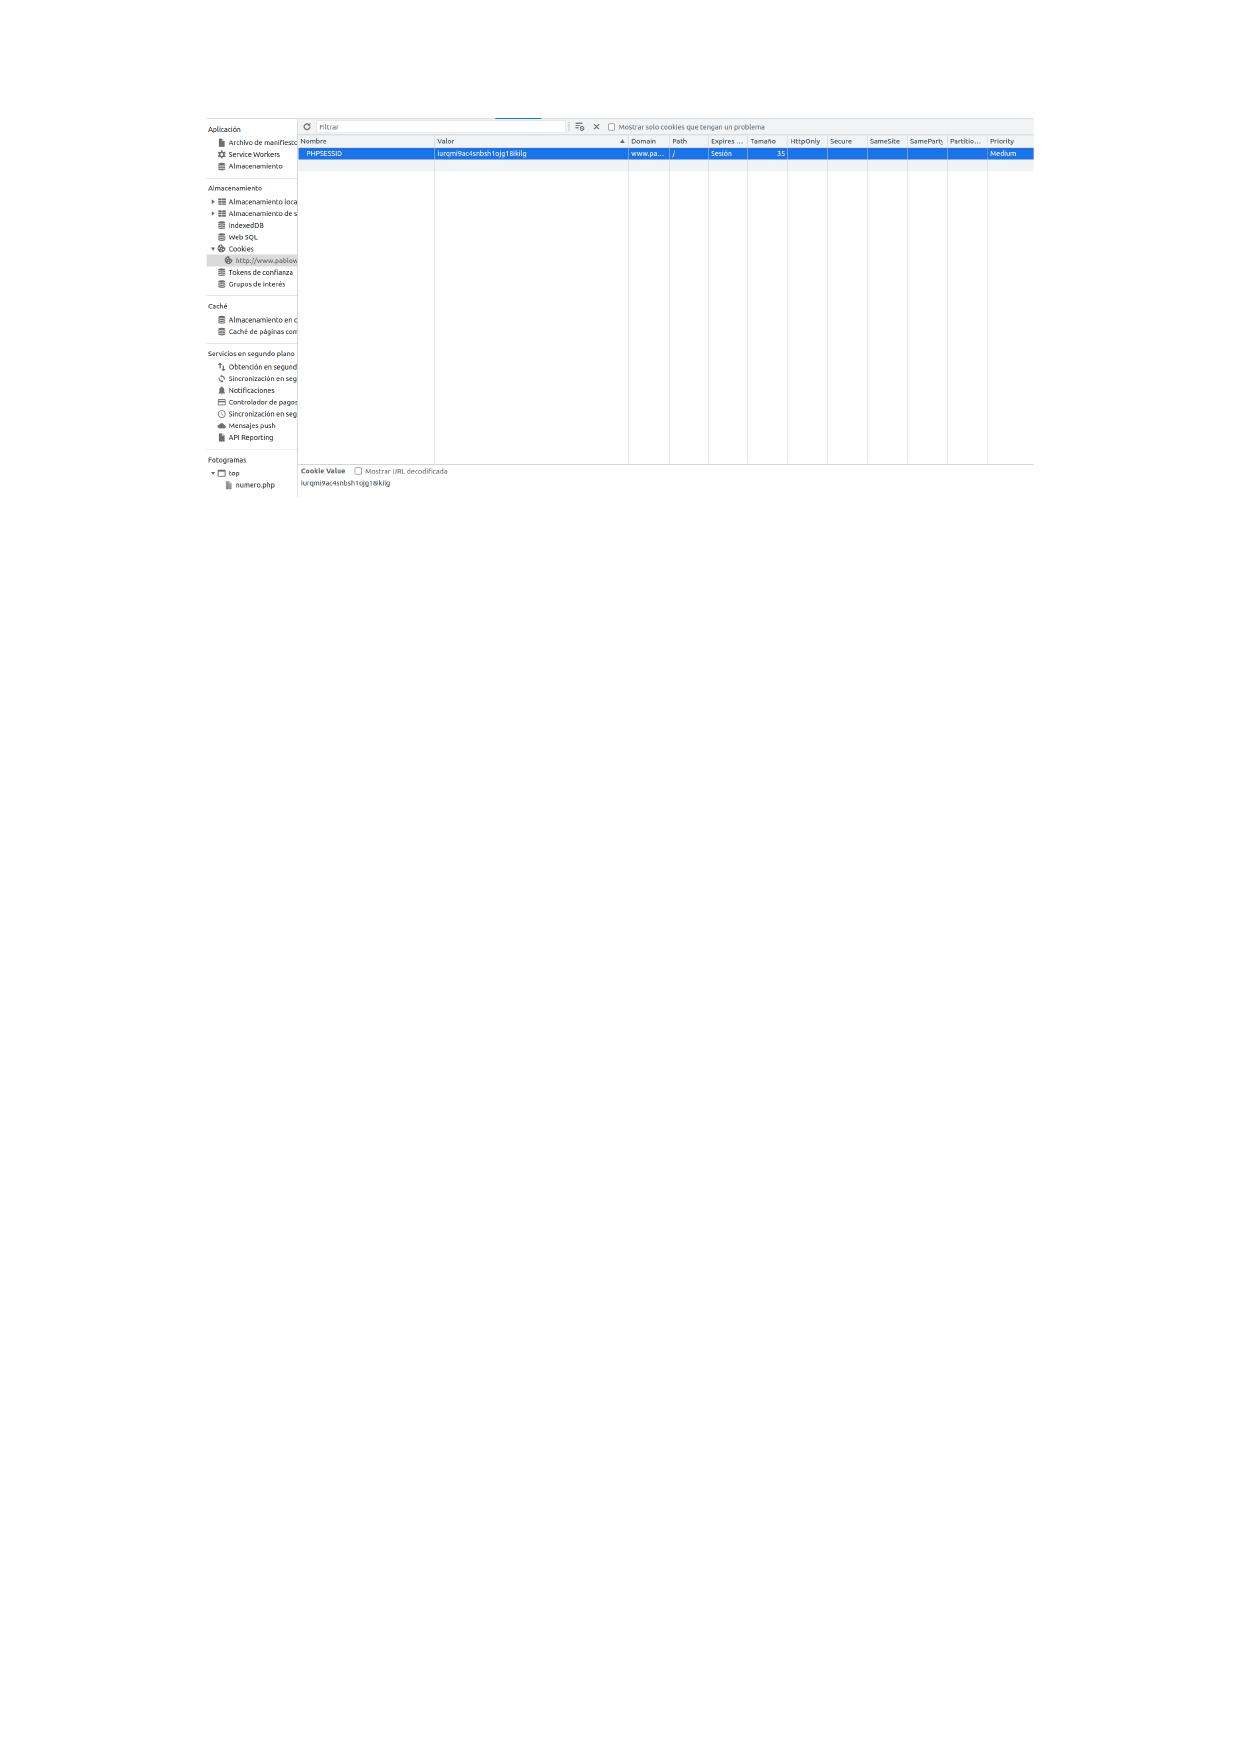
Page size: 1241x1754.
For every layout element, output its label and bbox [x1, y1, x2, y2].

picture [206, 118, 1034, 497]
